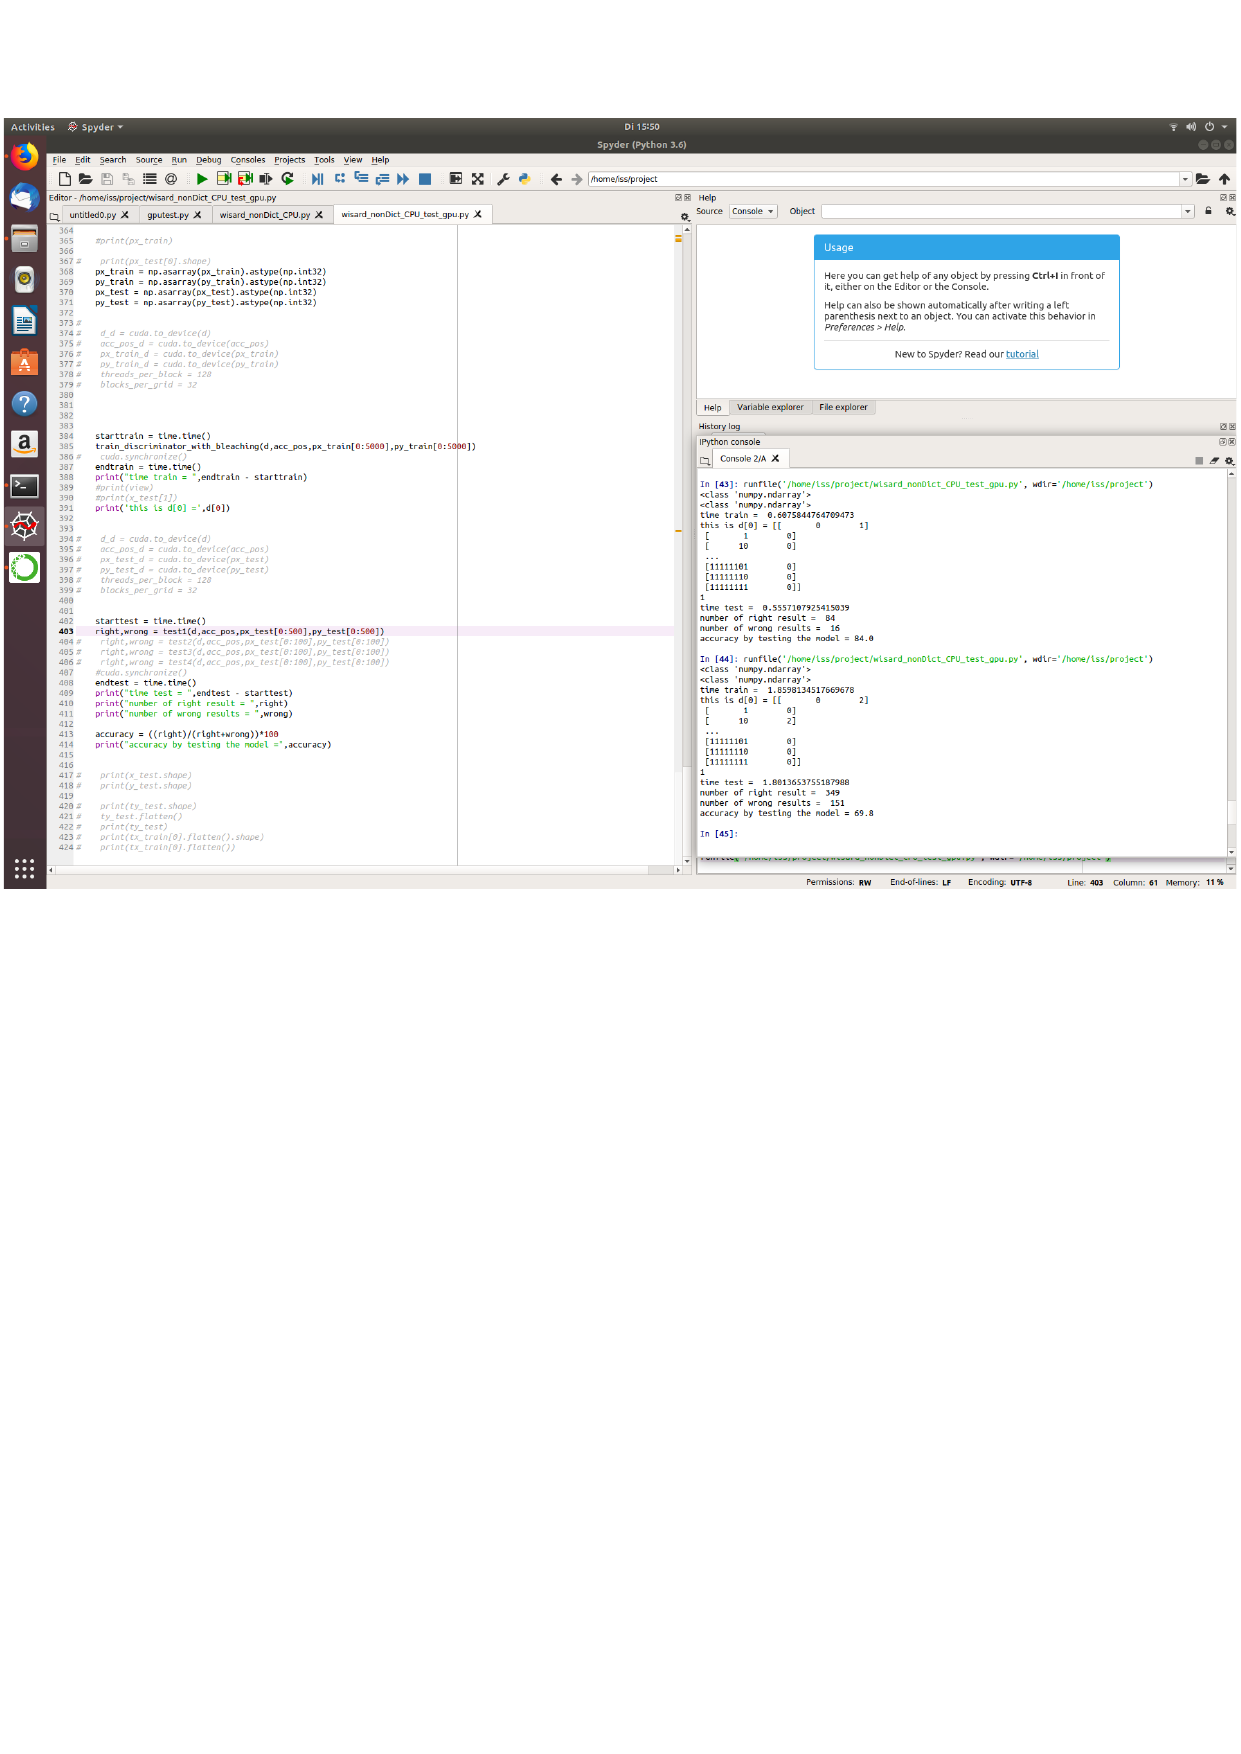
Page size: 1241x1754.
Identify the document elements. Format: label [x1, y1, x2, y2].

picture [3, 118, 1237, 889]
